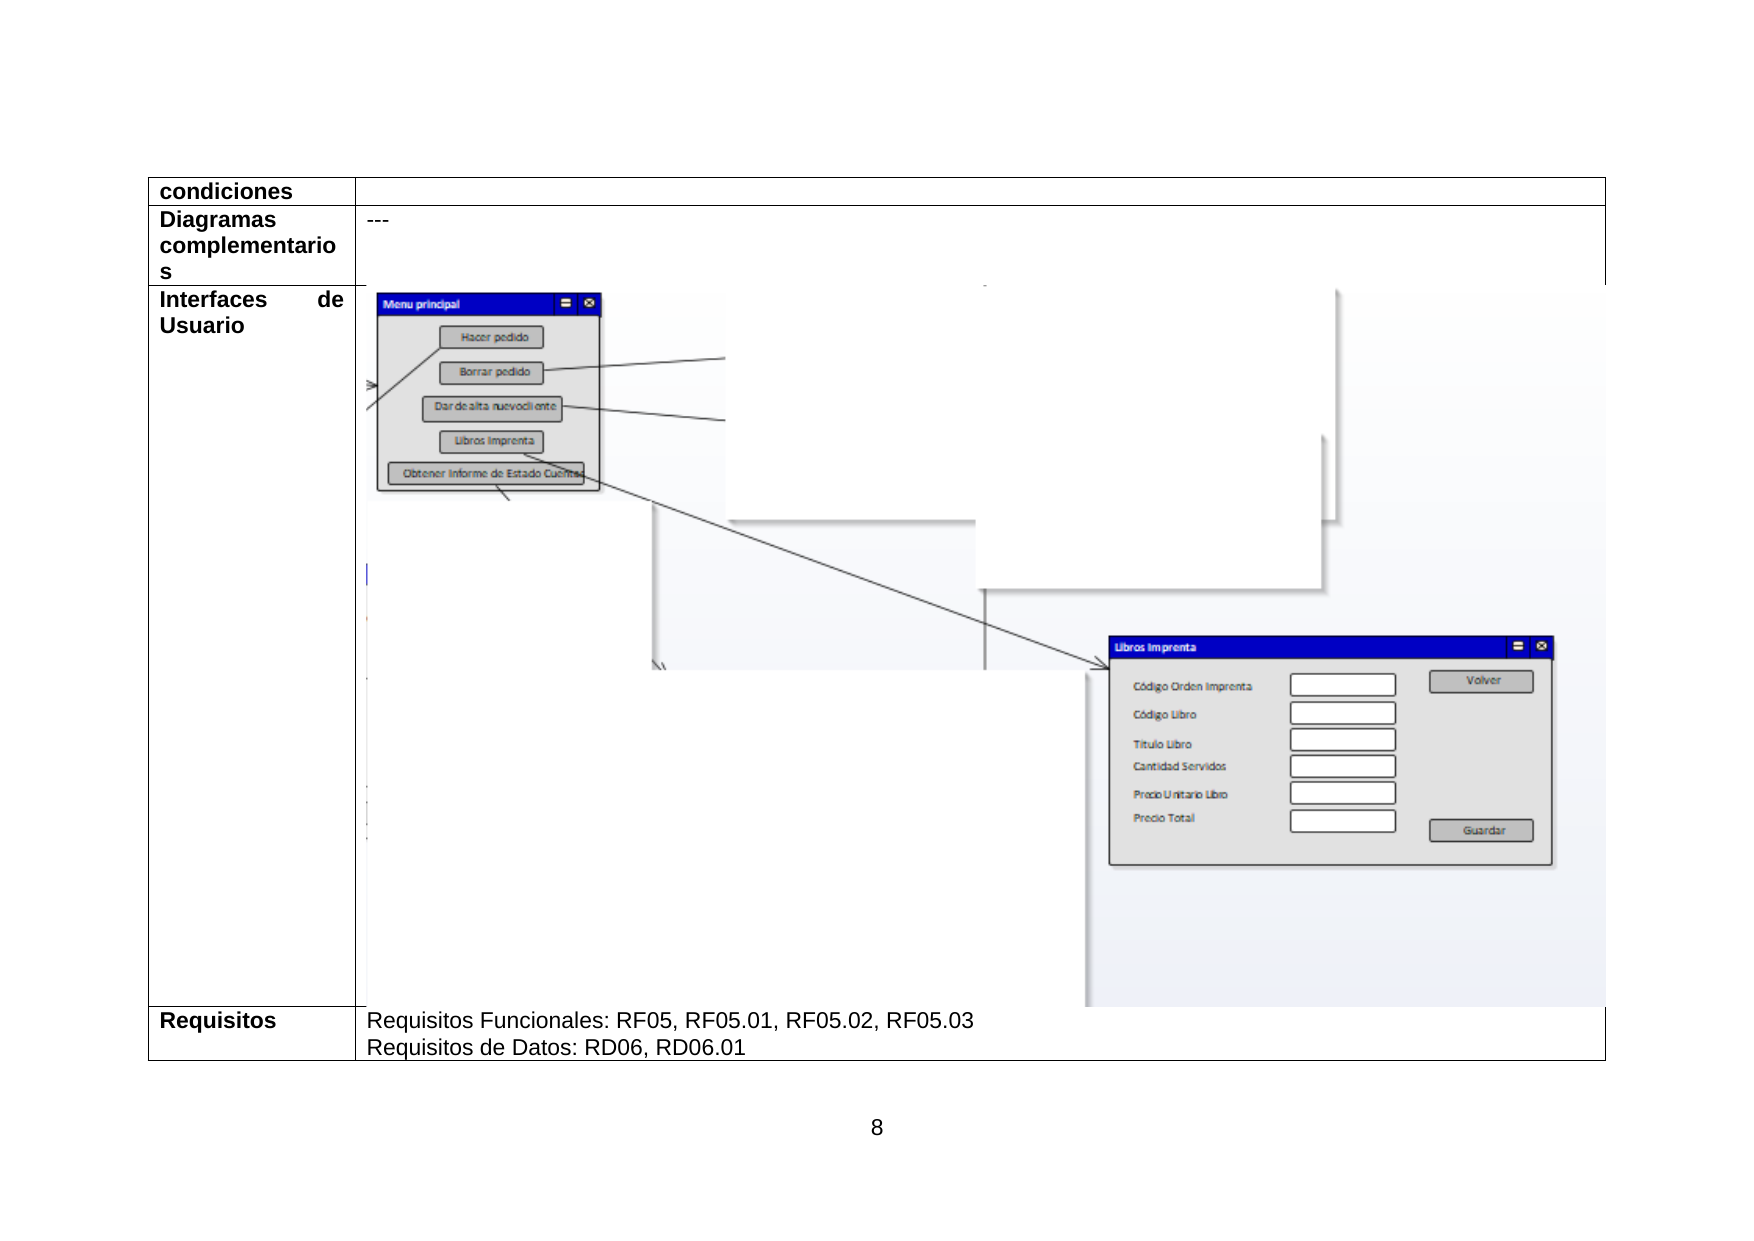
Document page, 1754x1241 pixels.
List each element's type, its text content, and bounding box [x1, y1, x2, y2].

table_cell [356, 286, 366, 1006]
table_cell condiciones [149, 178, 355, 204]
table_cell --- [356, 206, 1605, 285]
table_cell Interfaces de Usuario [149, 286, 355, 1006]
picture [366, 285, 1606, 1007]
table_cell Requisitos Funcionales: RF05, RF05.01, RF05.02, RF05.03 Requisitos de Datos: RD06, RD06.01 [356, 1007, 1605, 1060]
table_cell Diagramas complementarios [149, 206, 355, 285]
table_cell [356, 178, 1605, 204]
table_cell Requisitos [149, 1007, 355, 1060]
